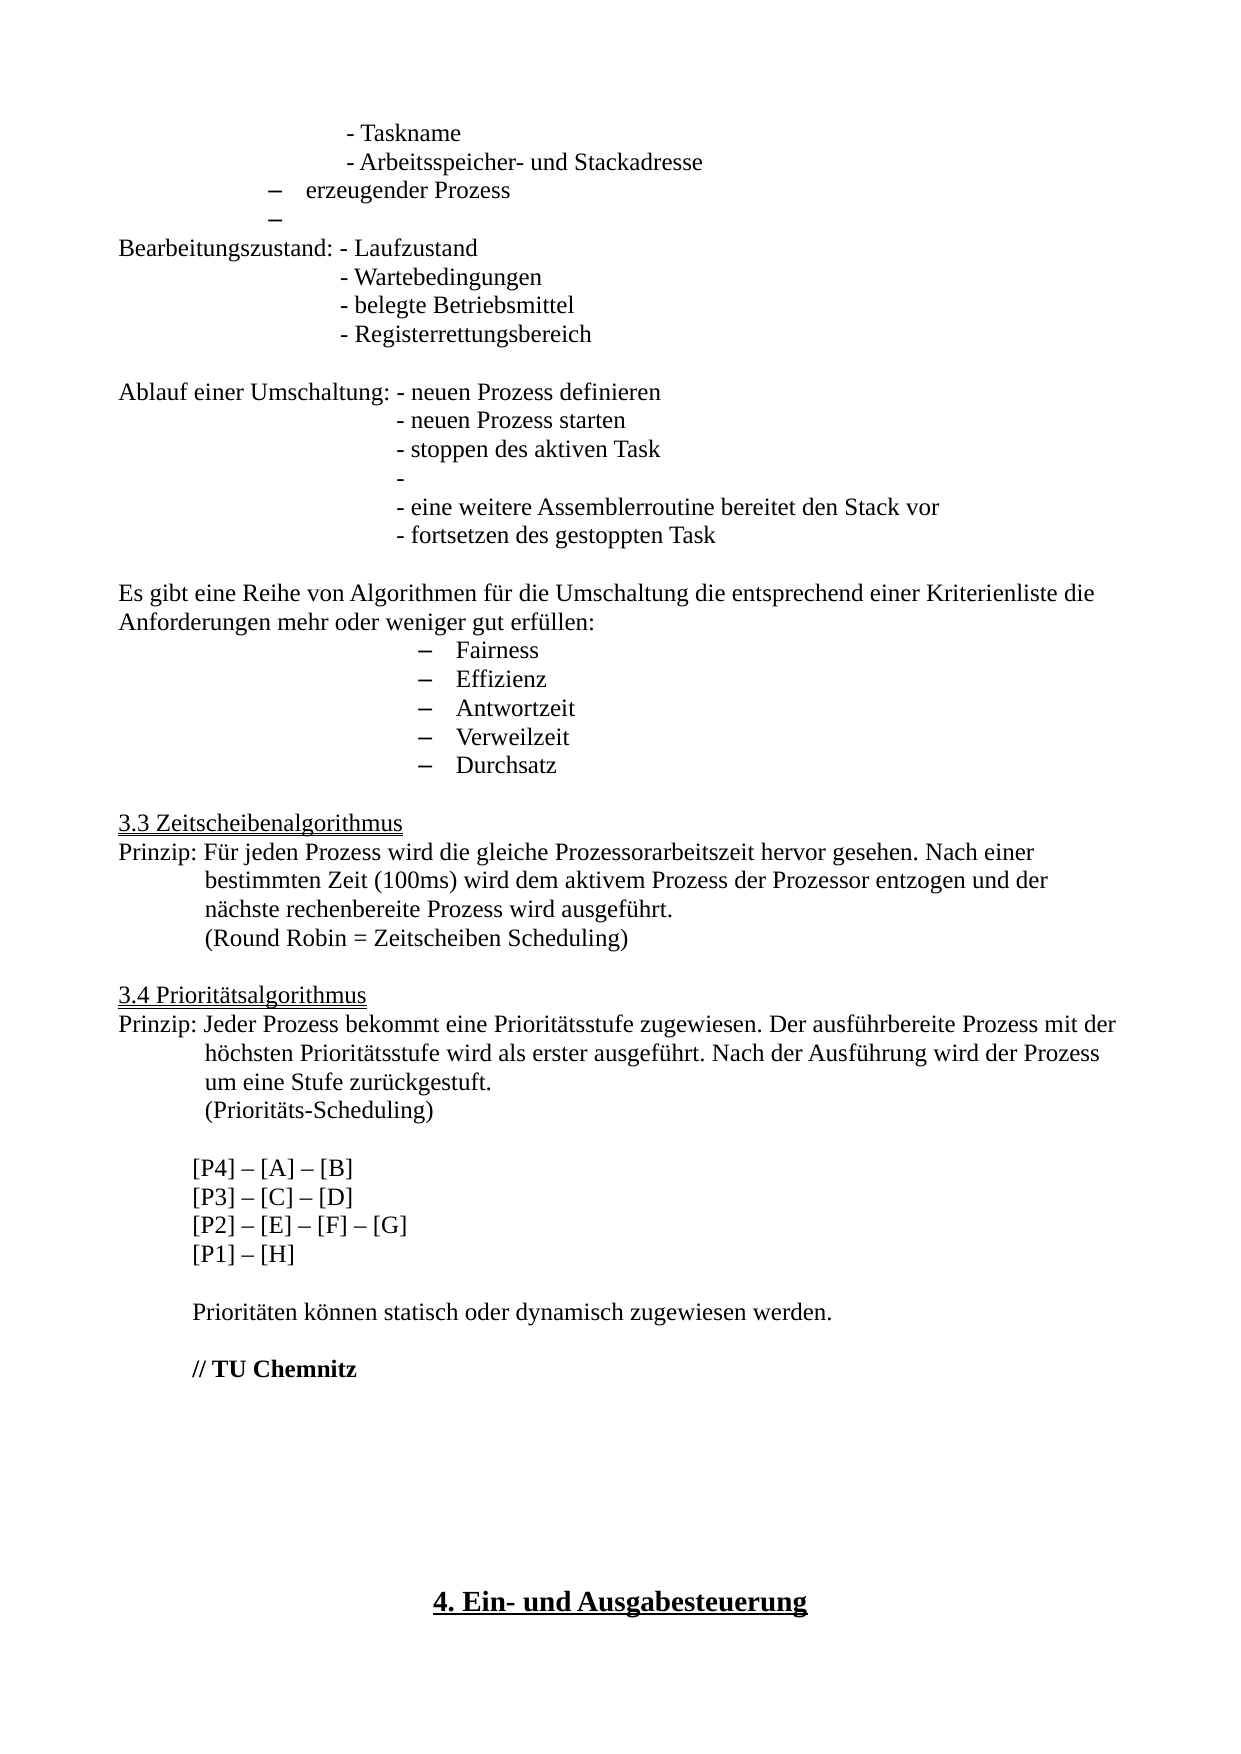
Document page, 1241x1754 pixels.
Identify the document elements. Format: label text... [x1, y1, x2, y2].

text - fortsetzen des gestoppten Task [118, 521, 1122, 549]
text nächste rechenbereite Prozess wird ausgeführt. [118, 894, 1122, 923]
text Prioritäten können statisch oder dynamisch zugewiesen werden. [118, 1297, 1122, 1326]
text (Round Robin = Zeitscheiben Scheduling) [118, 923, 1122, 952]
text - Registerrettungsbereich [118, 319, 1122, 348]
text bestimmten Zeit (100ms) wird dem aktivem Prozess der Prozessor entzogen und der [118, 866, 1122, 894]
text - [118, 463, 1122, 492]
text [P1] – [H] [118, 1239, 1122, 1268]
text - Arbeitsspeicher- und Stackadresse [118, 147, 1122, 176]
text höchsten Prioritätsstufe wird als erster ausgeführt. Nach der Ausführung wird der Prozess [118, 1038, 1122, 1067]
text 4. Ein- und Ausgabesteuerung [118, 1584, 1122, 1618]
text [P4] – [A] – [B] [118, 1153, 1122, 1182]
text - Taskname [118, 118, 1122, 147]
text um eine Stufe zurückgestuft. [118, 1067, 1122, 1096]
list Durchsatz [418, 751, 1122, 779]
text - belegte Betriebsmittel [118, 291, 1122, 319]
text (Prioritäts-Scheduling) [118, 1096, 1122, 1124]
list Fairness [418, 636, 1122, 664]
text // TU Chemnitz [118, 1354, 1122, 1383]
text - Wartebedingungen [118, 262, 1122, 291]
text Es gibt eine Reihe von Algorithmen für die Umschaltung die entsprechend einer Kriterienliste die Anforderungen mehr oder weniger gut erfüllen: [118, 578, 1122, 636]
text - neuen Prozess starten [118, 406, 1122, 434]
text Ablauf einer Umschaltung: - neuen Prozess definieren [118, 377, 1122, 406]
text [P2] – [E] – [F] – [G] [118, 1211, 1122, 1239]
list Verweilzeit [418, 722, 1122, 751]
list Antwortzeit [418, 693, 1122, 722]
list erzeugender Prozess [268, 176, 1122, 204]
text 3.4 Prioritätsalgorithmus [118, 981, 1122, 1009]
list Effizienz [418, 664, 1122, 693]
text Bearbeitungszustand: - Laufzustand [118, 233, 1122, 262]
text [P3] – [C] – [D] [118, 1182, 1122, 1211]
text - eine weitere Assemblerroutine bereitet den Stack vor [118, 492, 1122, 521]
text Prinzip: Jeder Prozess bekommt eine Prioritätsstufe zugewiesen. Der ausführbereite Prozess mit der [118, 1009, 1122, 1038]
text Prinzip: Für jeden Prozess wird die gleiche Prozessorarbeitszeit hervor gesehen. Nach einer [118, 837, 1122, 866]
text - stoppen des aktiven Task [118, 434, 1122, 463]
text 3.3 Zeitscheibenalgorithmus [118, 808, 1122, 837]
